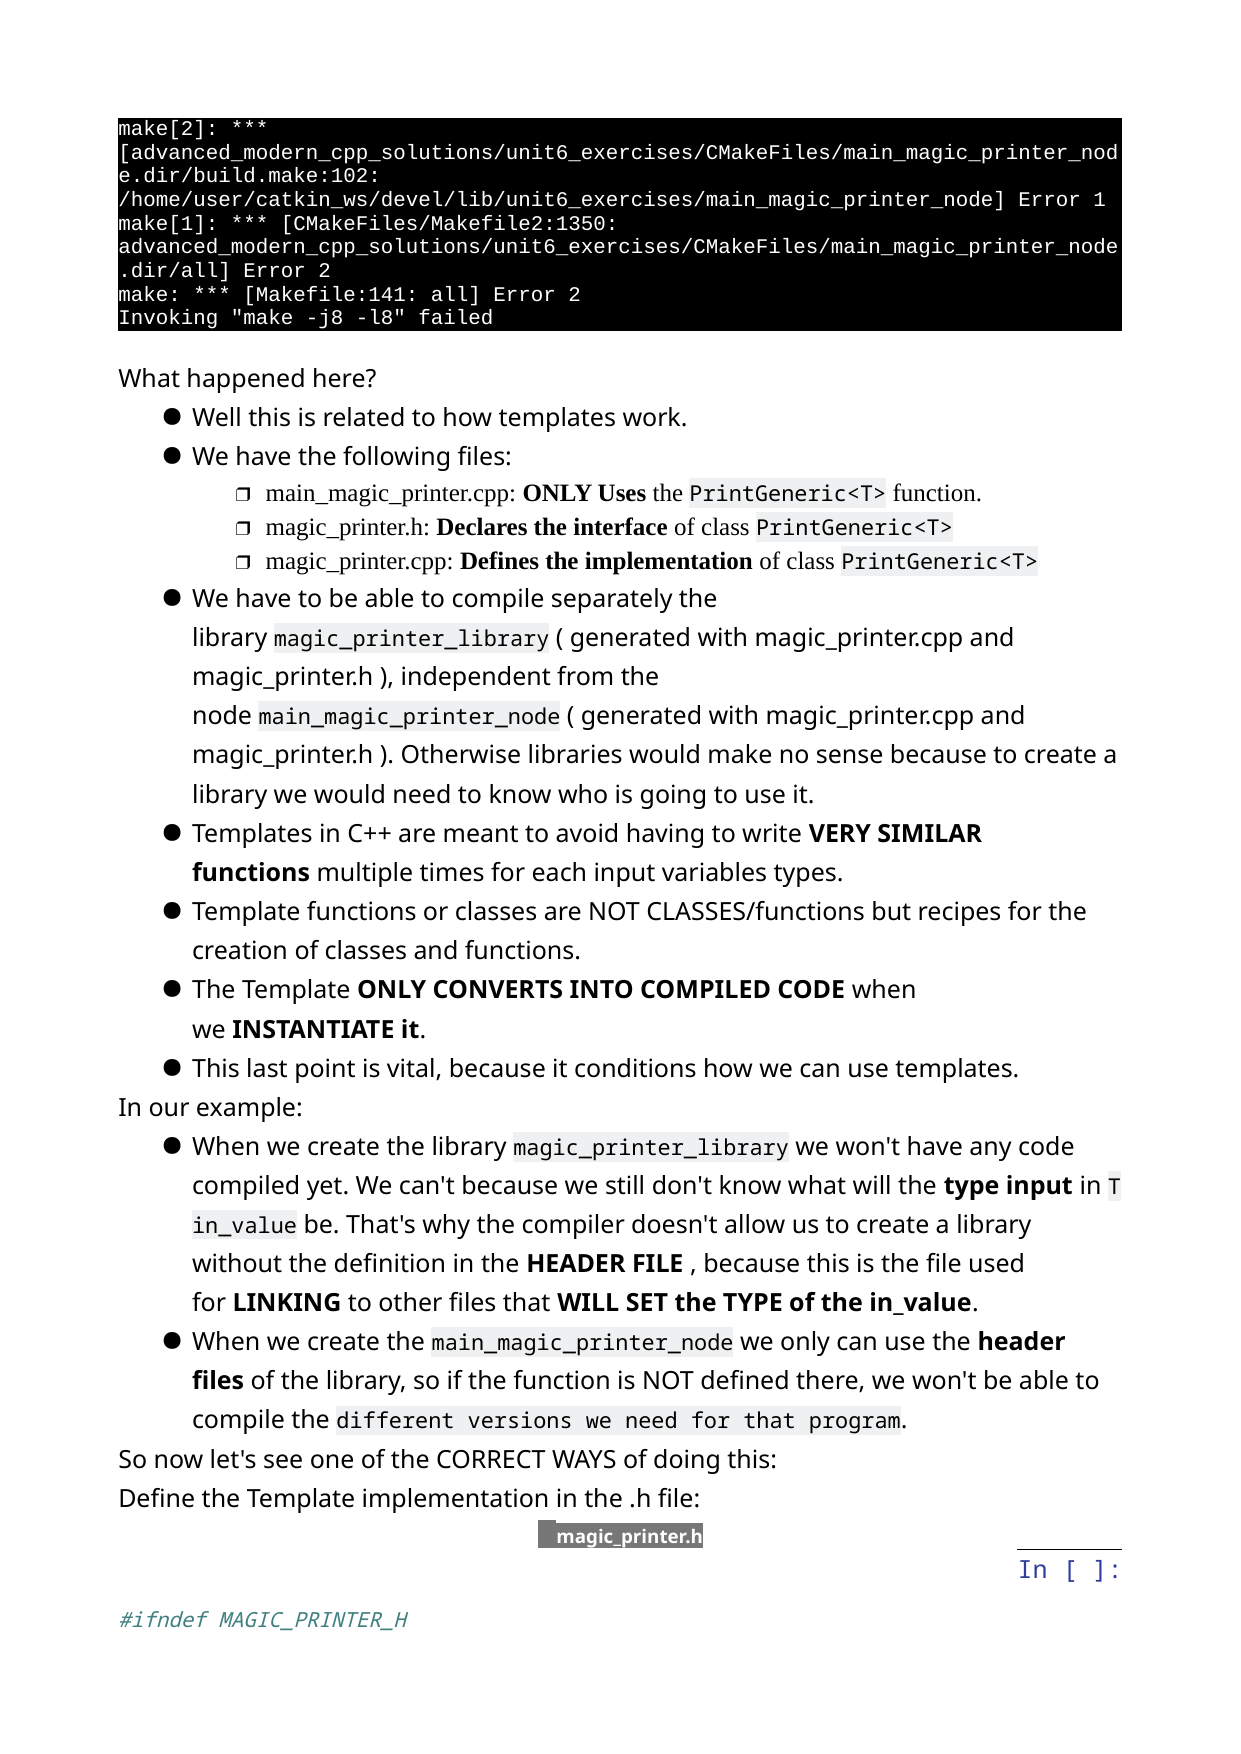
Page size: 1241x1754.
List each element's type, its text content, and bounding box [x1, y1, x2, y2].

text make: *** [Makefile:141: all] Error 2 [118, 284, 1122, 307]
text So now let's see one of the CORRECT WAYS of doing this: [118, 1441, 1122, 1475]
text In our example: [118, 1089, 1122, 1124]
list main_magic_printer.cpp: ONLY Uses the PrintGeneric<T> function. [236, 478, 1122, 508]
list magic_printer.h: Declares the interface of class PrintGeneric<T> [236, 512, 1122, 542]
text Define the Template implementation in the .h file: [118, 1481, 1122, 1514]
list The Template ONLY CONVERTS INTO COMPILED CODE when we INSTANTIATE it. [162, 972, 1122, 1045]
list Template functions or classes are NOT CLASSES/functions but recipes for the creation of classes and functions. [162, 894, 1122, 967]
text make[1]: *** [CMakeFiles/Makefile2:1350: advanced_modern_cpp_solutions/unit6_exercises/CMakeFiles/main_magic_printer_node.dir/all] Error 2 [118, 213, 1122, 284]
text Invoking "make -j8 -l8" failed [118, 307, 1122, 331]
list We have to be able to compile separately the library magic_printer_library ( generated with magic_printer.cpp and magic_printer.h ), independent from the node main_magic_printer_node ( generated with magic_printer.cpp and magic_printer.h ). Otherwise libraries would make no sense because to create a library we would need to know who is going to use it. [162, 580, 1122, 810]
list Templates in C++ are meant to avoid having to write VERY SIMILAR functions multiple times for each input variables types. [162, 815, 1122, 889]
list Well this is related to how templates work. [162, 399, 1122, 434]
list We have the following files: [162, 439, 1122, 473]
list This last point is vital, because it conditions how we can use templates. [162, 1050, 1122, 1084]
list magic_printer.cpp: Defines the implementation of class PrintGeneric<T> [236, 546, 1122, 576]
text What happened here? [118, 360, 1122, 394]
list When we create the library magic_printer_library we won't have any code compiled yet. We can't because we still don't know what will the type input in T in_value be. That's why the compiler doesn't allow us to create a library without the definition in the HEADER FILE , because this is the file used for LINKING to other files that WILL SET the TYPE of the in_value. [162, 1129, 1122, 1319]
text In [ ]: [118, 1548, 1122, 1586]
list When we create the main_magic_printer_node we only can use the header files of the library, so if the function is NOT defined there, we won't be able to compile the different versions we need for that program. [162, 1324, 1122, 1436]
text #ifndef MAGIC_PRINTER_H [118, 1606, 1122, 1634]
text magic_printer.h [118, 1520, 1122, 1548]
text make[2]: *** [advanced_modern_cpp_solutions/unit6_exercises/CMakeFiles/main_magic_printer_node.dir/build.make:102: /home/user/catkin_ws/devel/lib/unit6_exercises/main_magic_printer_node] Error 1 [118, 118, 1122, 213]
